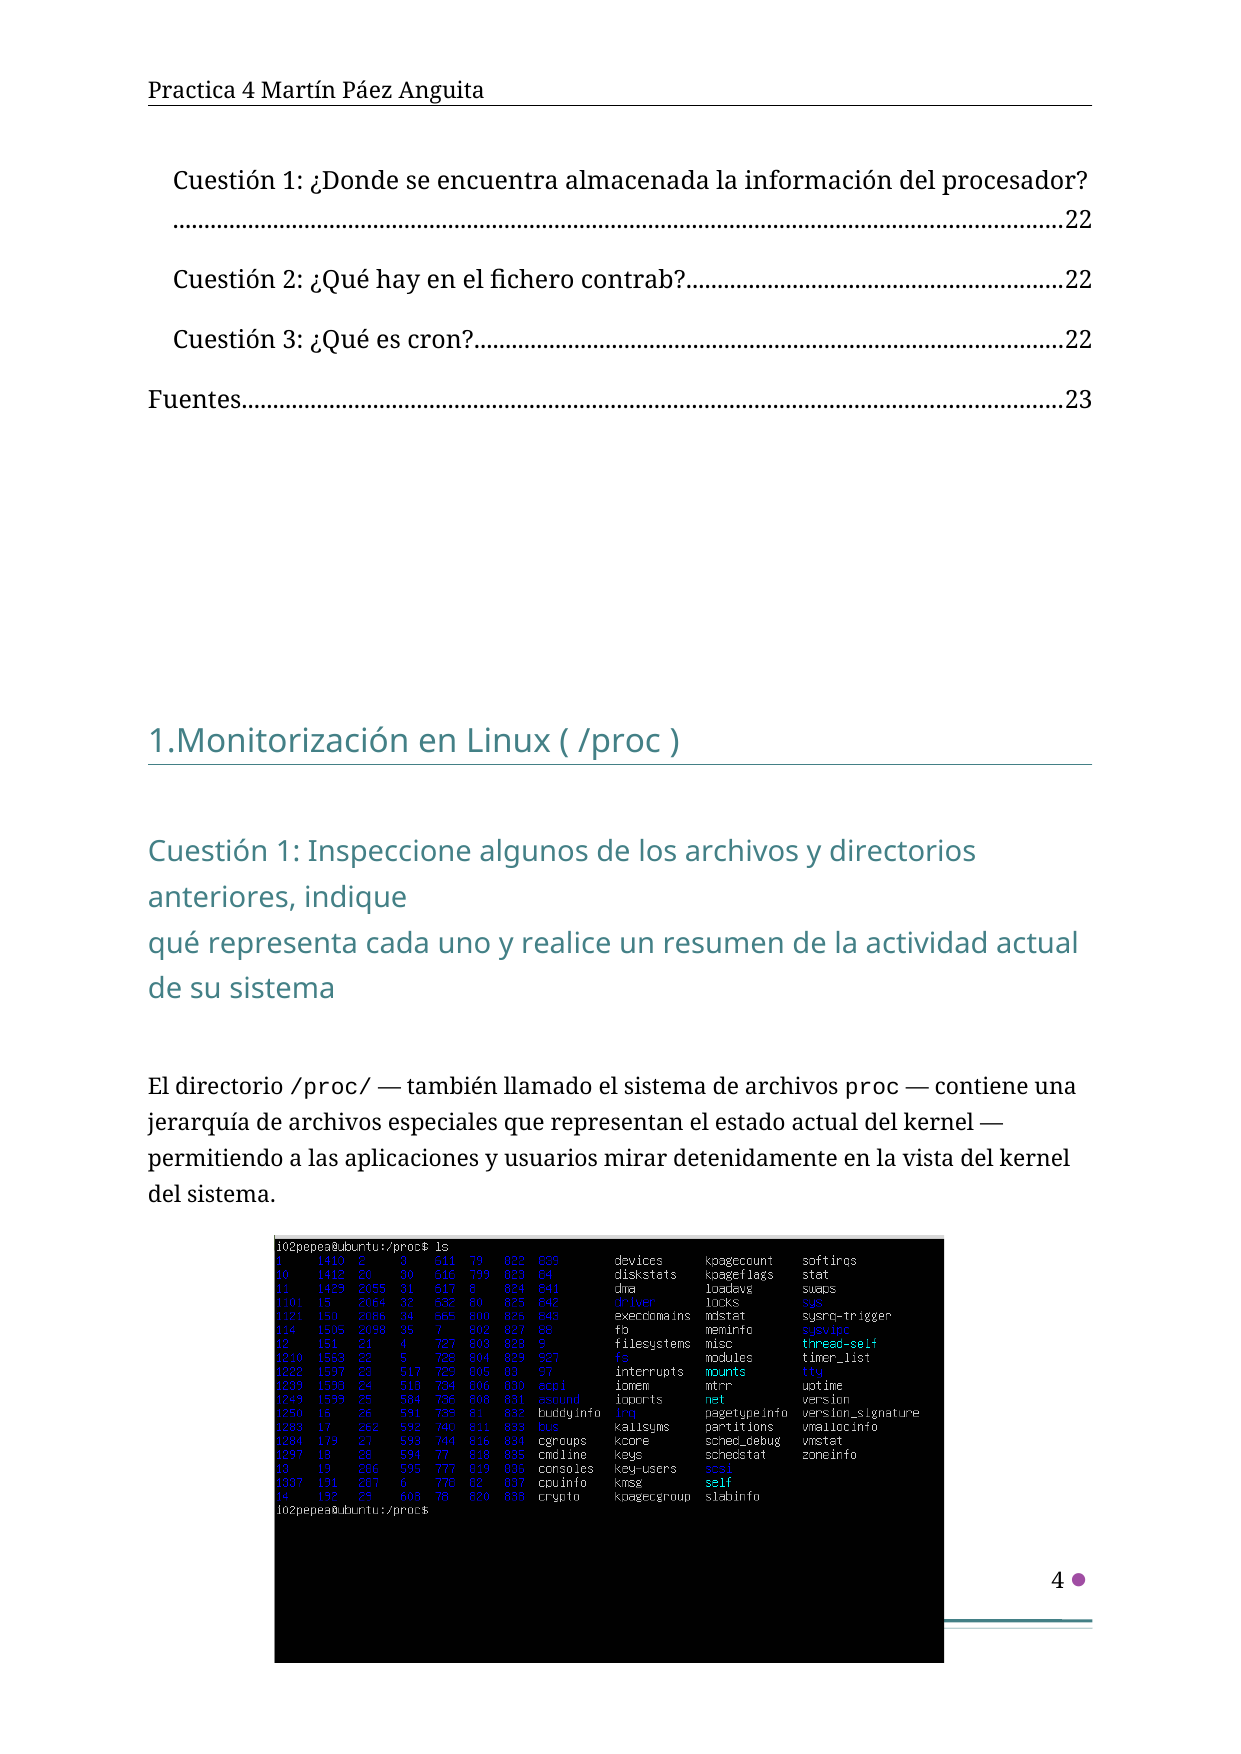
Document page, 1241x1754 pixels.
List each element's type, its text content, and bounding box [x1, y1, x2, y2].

text Cuestión 3: ¿Qué es cron? 22 [173, 321, 1092, 356]
subtitle 1.Monitorización en Linux ( /proc ) [148, 717, 1092, 764]
text Cuestión 2: ¿Qué hay en el fichero contrab? 22 [173, 262, 1092, 296]
subtitle Cuestión 1: Inspeccione algunos de los archivos y directorios anteriores, indique [148, 831, 1092, 916]
text El directorio /proc/ — también llamado el sistema de archivos proc — contiene una jerarquía de archivos especiales que representan el estado actual del kernel — permitiendo a las aplicaciones y usuarios mirar detenidamente en la vista del kernel del sistema. [148, 1070, 1092, 1209]
picture [274, 1235, 945, 1663]
subtitle qué representa cada uno y realice un resumen de la actividad actual de su sistema [148, 922, 1092, 1007]
text Fuentes 23 [148, 381, 1092, 415]
text Cuestión 1: ¿Donde se encuentra almacenada la información del procesador? 22 [173, 163, 1092, 236]
